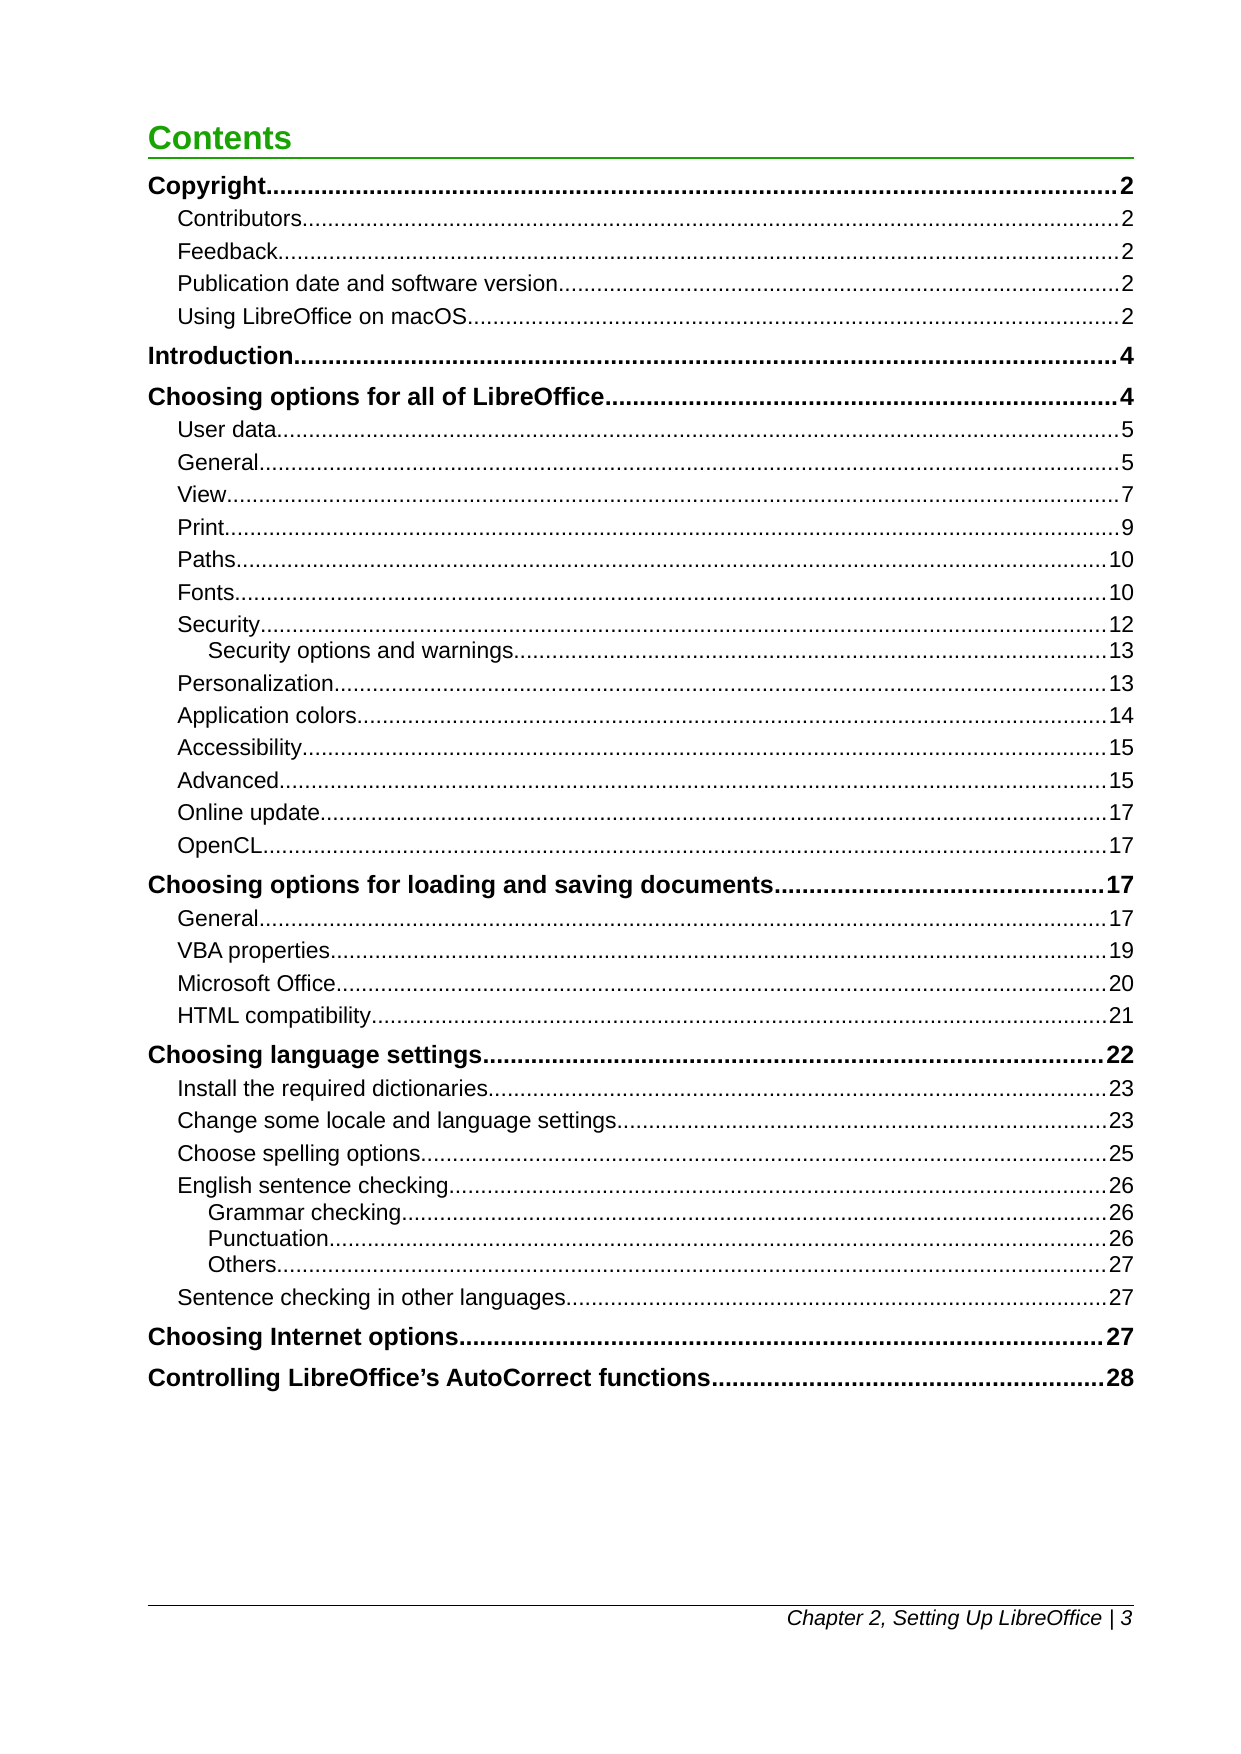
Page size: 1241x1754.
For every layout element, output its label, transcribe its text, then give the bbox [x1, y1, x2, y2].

text Security 12 [177, 611, 1134, 637]
text View 7 [177, 481, 1134, 508]
text Change some locale and language settings 23 [177, 1107, 1134, 1134]
text Feedback 2 [177, 238, 1134, 264]
text Grammar checking 26 [208, 1198, 1134, 1225]
text User data 5 [177, 416, 1134, 443]
text Introduction 4 [148, 341, 1134, 370]
text Security options and warnings 13 [208, 637, 1134, 663]
text Others 27 [208, 1251, 1134, 1278]
text Install the required dictionaries 23 [177, 1075, 1134, 1101]
text Print 9 [177, 514, 1134, 540]
text General 5 [177, 449, 1134, 475]
text Advanced 15 [177, 767, 1134, 793]
text Choosing Internet options 27 [148, 1322, 1134, 1351]
text HTML compatibility 21 [177, 1002, 1134, 1028]
text English sentence checking 26 [177, 1172, 1134, 1198]
text Fonts 10 [177, 578, 1134, 605]
text Choosing options for all of LibreOffice 4 [148, 382, 1134, 410]
text Microsoft Office 20 [177, 969, 1134, 996]
text Publication date and software version 2 [177, 270, 1134, 297]
text Accessibility 15 [177, 734, 1134, 761]
text Copyright 2 [148, 171, 1134, 199]
text General 17 [177, 905, 1134, 931]
text Punctuation 26 [208, 1225, 1134, 1251]
text Application colors 14 [177, 702, 1134, 728]
text Sentence checking in other languages 27 [177, 1284, 1134, 1310]
text Personalization 13 [177, 669, 1134, 696]
text Using LibreOffice on macOS 2 [177, 303, 1134, 329]
text Choosing language settings 22 [148, 1040, 1134, 1069]
text Contributors 2 [177, 205, 1134, 232]
text OpenCL 17 [177, 832, 1134, 858]
text Choosing options for loading and saving documents 17 [148, 870, 1134, 899]
text Controlling LibreOffice’s AutoCorrect functions 28 [148, 1363, 1134, 1391]
text Paths 10 [177, 546, 1134, 572]
text VBA properties 19 [177, 937, 1134, 963]
text Online update 17 [177, 799, 1134, 826]
subtitle Contents [148, 118, 1134, 157]
text Choose spelling options 25 [177, 1140, 1134, 1166]
